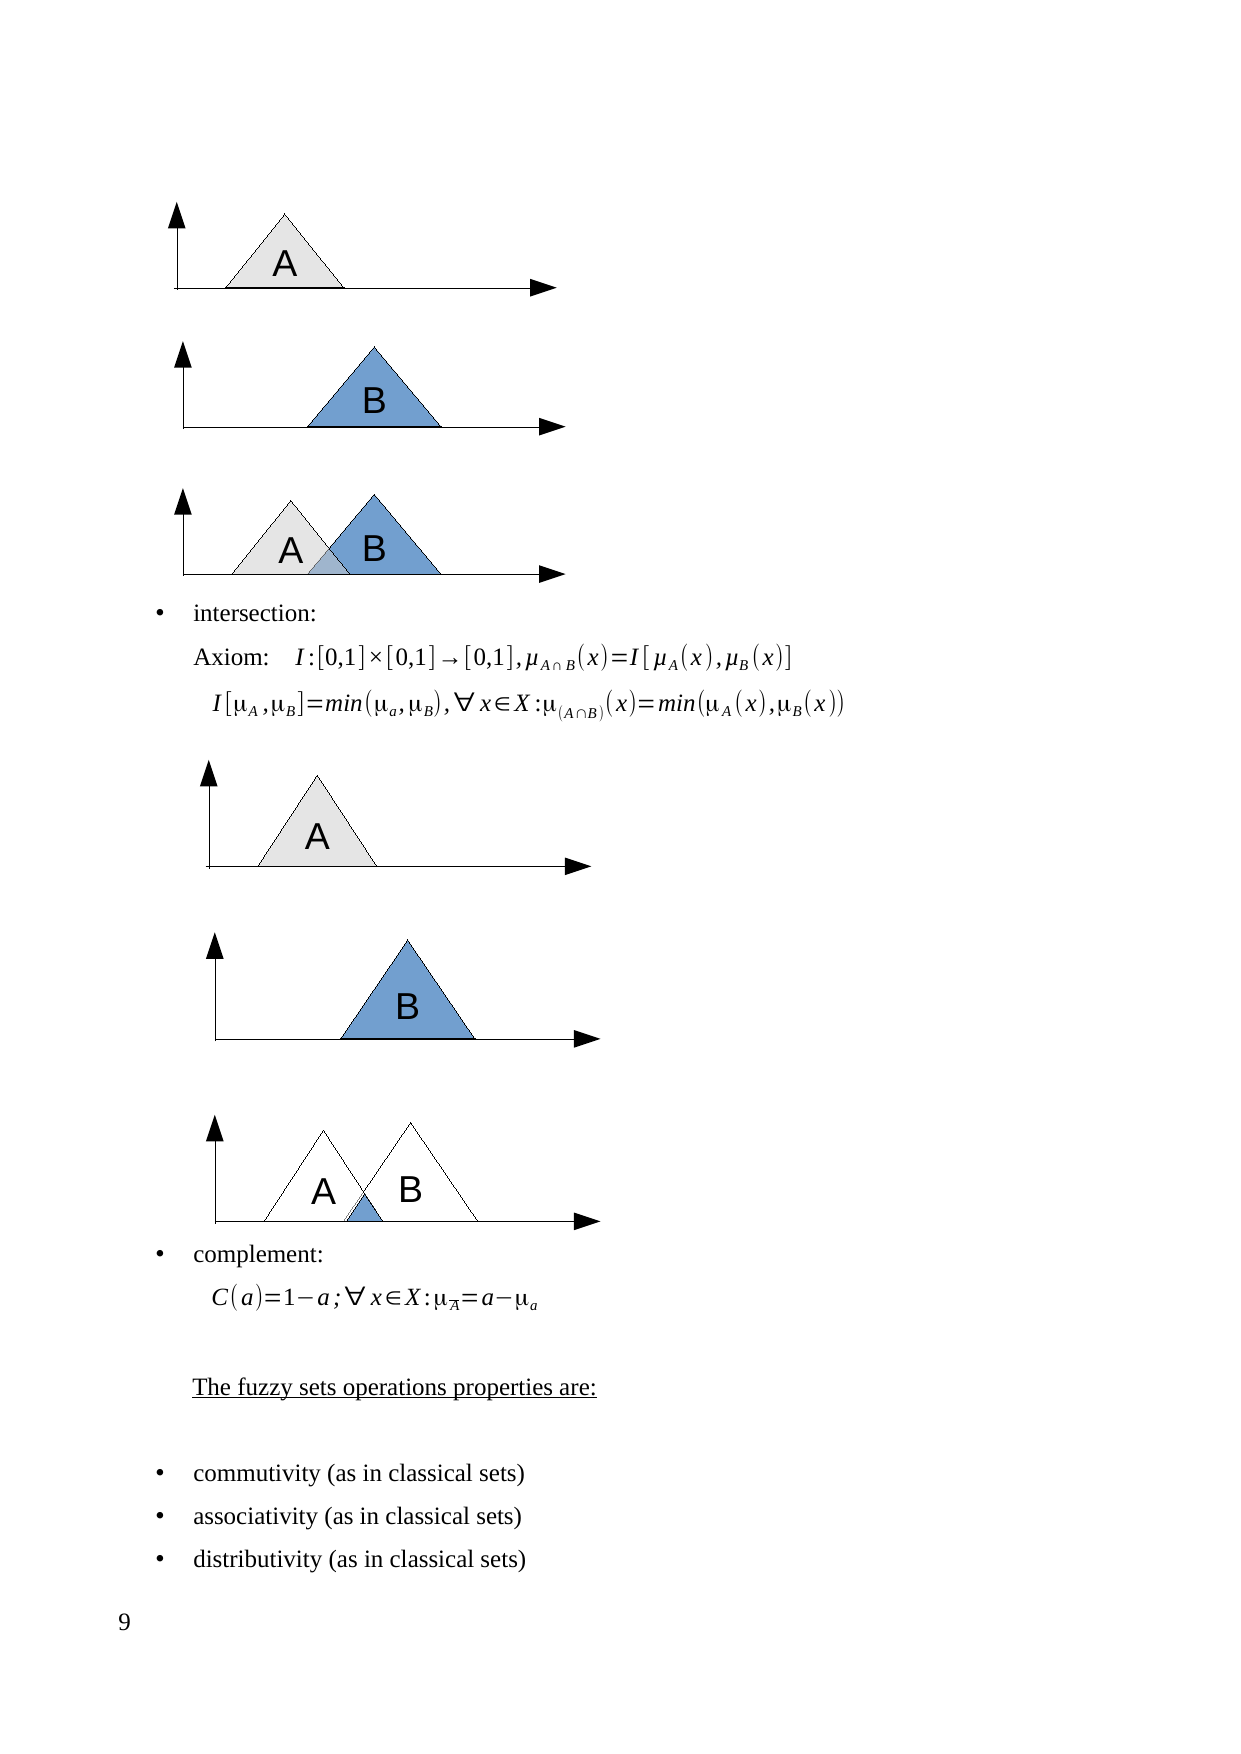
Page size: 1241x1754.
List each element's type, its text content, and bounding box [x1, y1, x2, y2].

list distributivity (as in classical sets) [156, 1544, 1122, 1573]
list Axiom: [156, 642, 1122, 674]
list intersection: [156, 598, 1122, 627]
list associativity (as in classical sets) [156, 1501, 1122, 1530]
list commutivity (as in classical sets) [156, 1458, 1122, 1487]
list complement: [156, 1239, 1122, 1268]
text The fuzzy sets operations properties are: [118, 1372, 1122, 1401]
